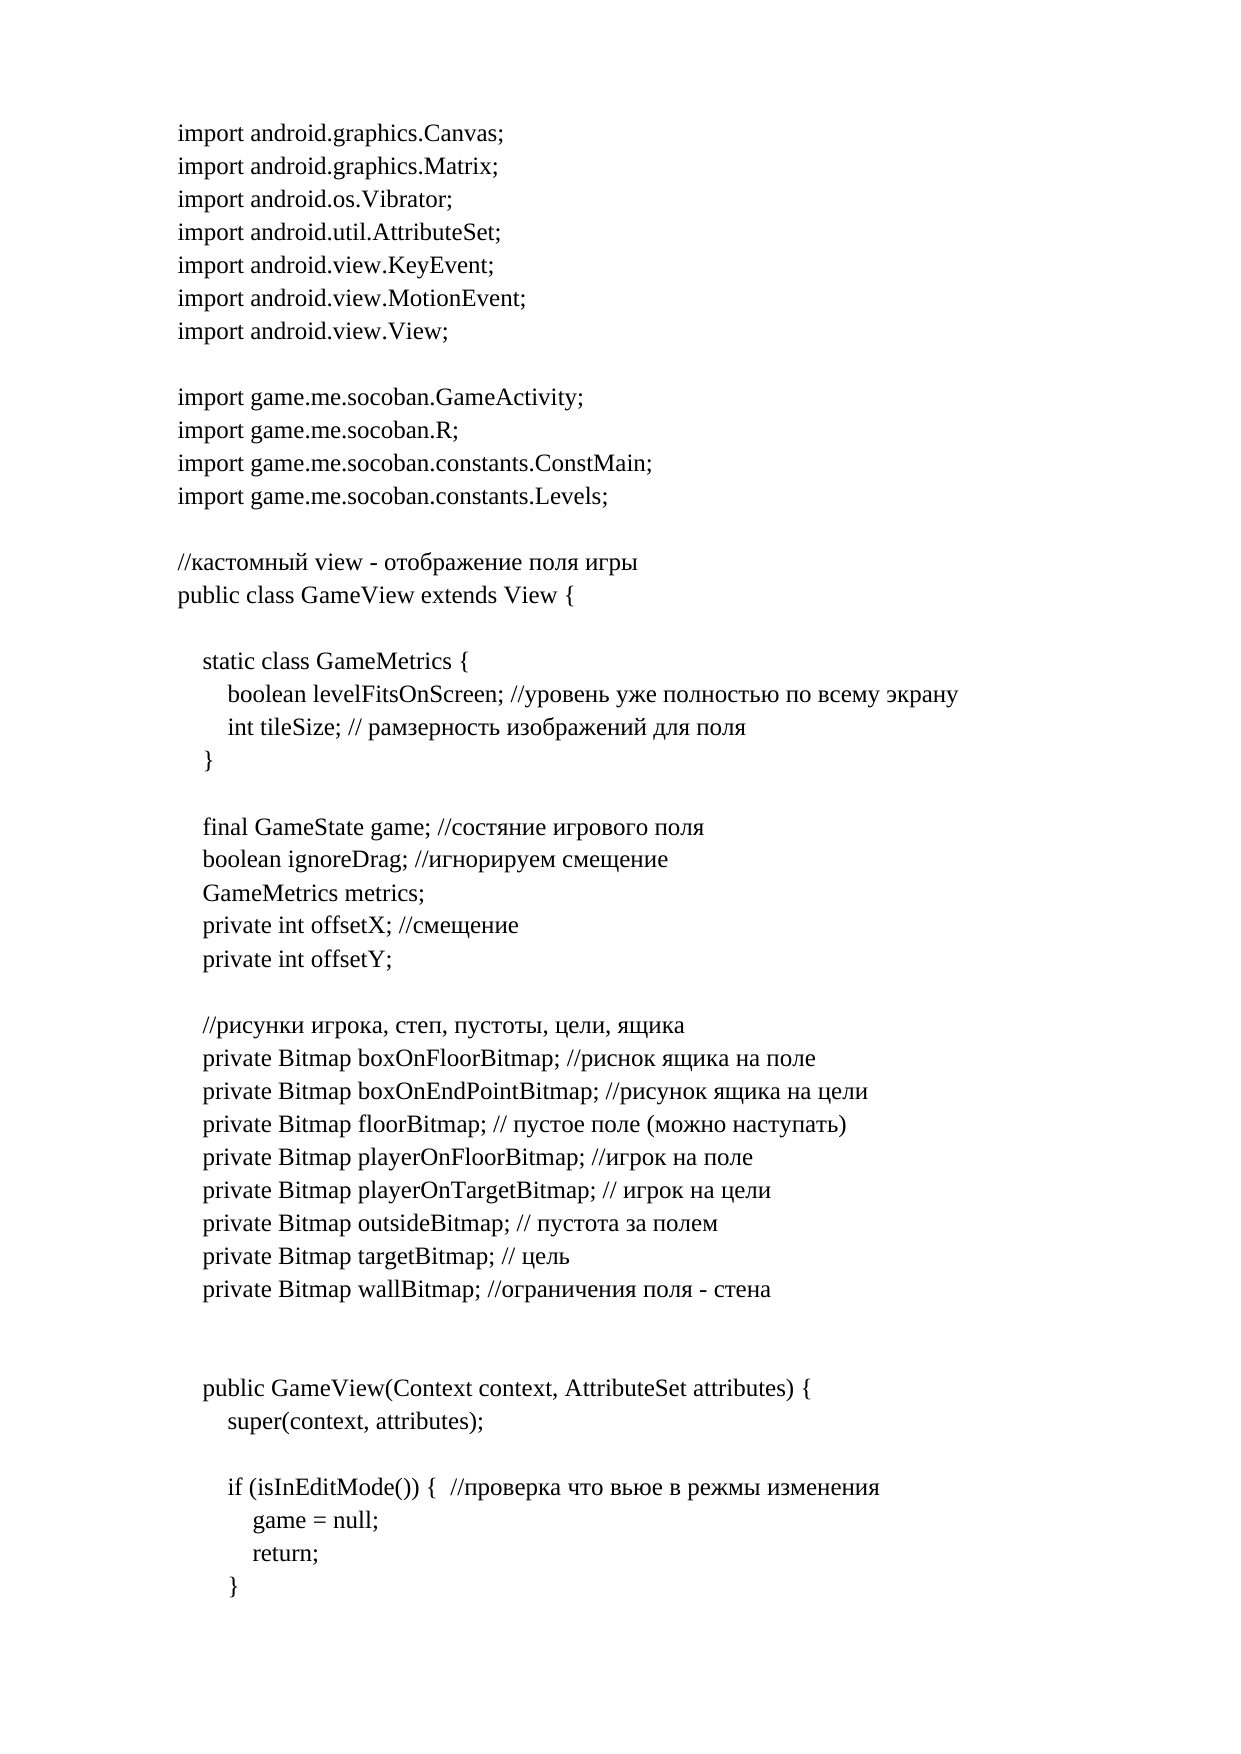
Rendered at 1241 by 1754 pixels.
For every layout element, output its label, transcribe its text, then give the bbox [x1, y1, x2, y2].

text //рисунки игрока, степ, пустоты, цели, ящика [177, 1010, 1152, 1038]
text import game.me.socoban.constants.Levels; [177, 481, 1152, 510]
text private Bitmap boxOnFloorBitmap; //риснок ящика на поле [177, 1043, 1152, 1071]
text private Bitmap boxOnEndPointBitmap; //рисунок ящика на цели [177, 1076, 1152, 1104]
text return; [177, 1538, 1152, 1567]
text import game.me.socoban.constants.ConstMain; [177, 448, 1152, 477]
text } [177, 746, 1152, 774]
text private int offsetY; [177, 944, 1152, 972]
text int tileSize; // рамзерность изображений для поля [177, 712, 1152, 741]
text private Bitmap floorBitmap; // пустое поле (можно наступать) [177, 1109, 1152, 1137]
text super(context, attributes); [177, 1406, 1152, 1435]
text static class GameMetrics { [177, 646, 1152, 675]
text game = null; [177, 1505, 1152, 1534]
text private int offsetX; //смещение [177, 911, 1152, 939]
text import game.me.socoban.GameActivity; [177, 382, 1152, 411]
text import android.view.KeyEvent; [177, 250, 1152, 279]
text } [177, 1571, 1152, 1600]
text public class GameView extends View { [177, 580, 1152, 609]
text import android.util.AttributeSet; [177, 217, 1152, 246]
text boolean ignoreDrag; //игнорируем смещение [177, 844, 1152, 873]
text final GameState game; //состяние игрового поля [177, 812, 1152, 840]
text import android.graphics.Matrix; [177, 151, 1152, 180]
text private Bitmap targetBitmap; // цель [177, 1241, 1152, 1269]
text import android.view.MotionEvent; [177, 283, 1152, 312]
text private Bitmap outsideBitmap; // пустота за полем [177, 1208, 1152, 1237]
text private Bitmap playerOnFloorBitmap; //игрок на поле [177, 1142, 1152, 1171]
text //кастомный view - отображение поля игры [177, 547, 1152, 576]
text import game.me.socoban.R; [177, 415, 1152, 444]
text private Bitmap playerOnTargetBitmap; // игрок на цели [177, 1175, 1152, 1203]
text if (isInEditMode()) { //проверка что вьюе в режмы изменения [177, 1472, 1152, 1501]
text public GameView(Context context, AttributeSet attributes) { [177, 1373, 1152, 1402]
text import android.graphics.Canvas; [177, 118, 1152, 147]
text import android.os.Vibrator; [177, 184, 1152, 213]
text boolean levelFitsOnScreen; //уровень уже полностью по всему экрану [177, 679, 1152, 708]
text import android.view.View; [177, 316, 1152, 345]
text GameMetrics metrics; [177, 878, 1152, 906]
text private Bitmap wallBitmap; //ограничения поля - стена [177, 1274, 1152, 1303]
